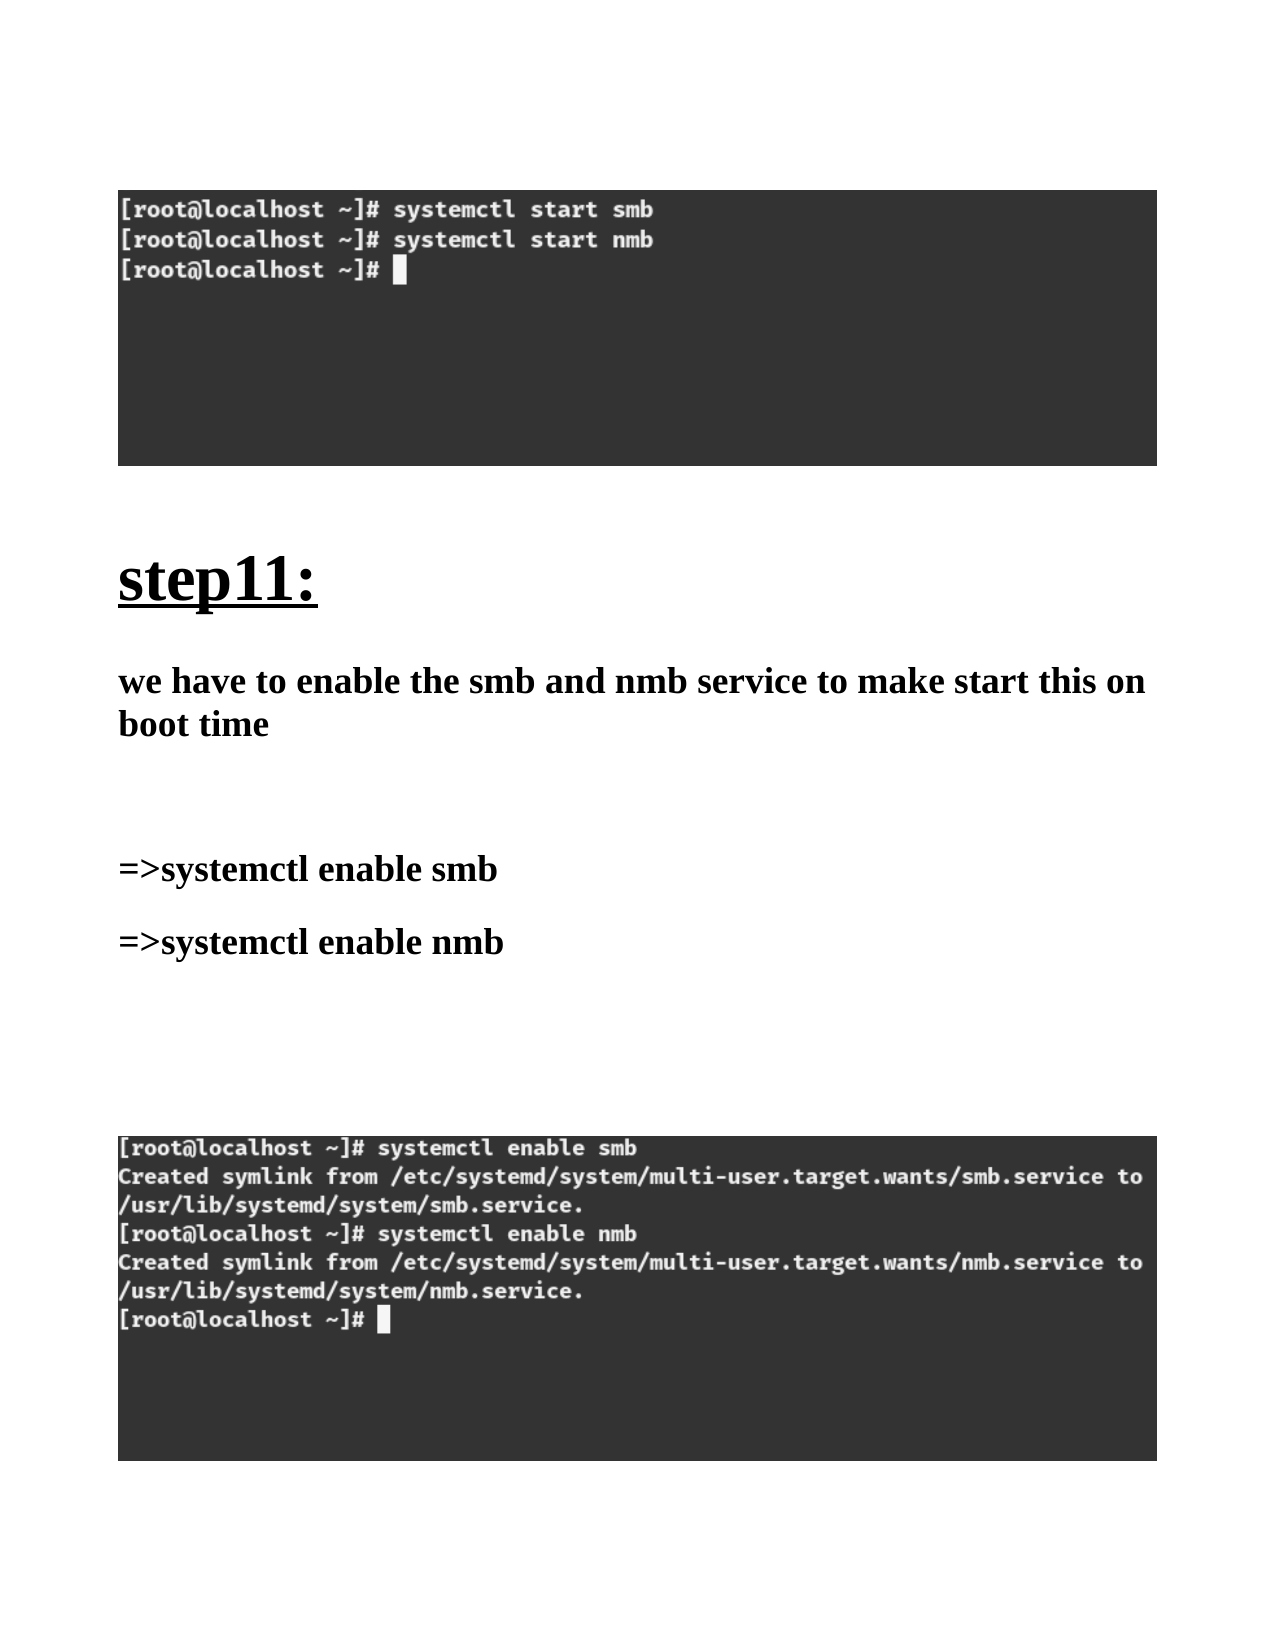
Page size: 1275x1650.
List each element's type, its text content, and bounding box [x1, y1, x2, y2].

picture [118, 1136, 1157, 1461]
text we have to enable the smb and nmb service to make start this on boot time [118, 658, 1157, 744]
picture [118, 190, 1157, 466]
text =>systemctl enable smb [118, 846, 1157, 889]
text step11: [118, 538, 1157, 615]
text =>systemctl enable nmb [118, 919, 1157, 962]
